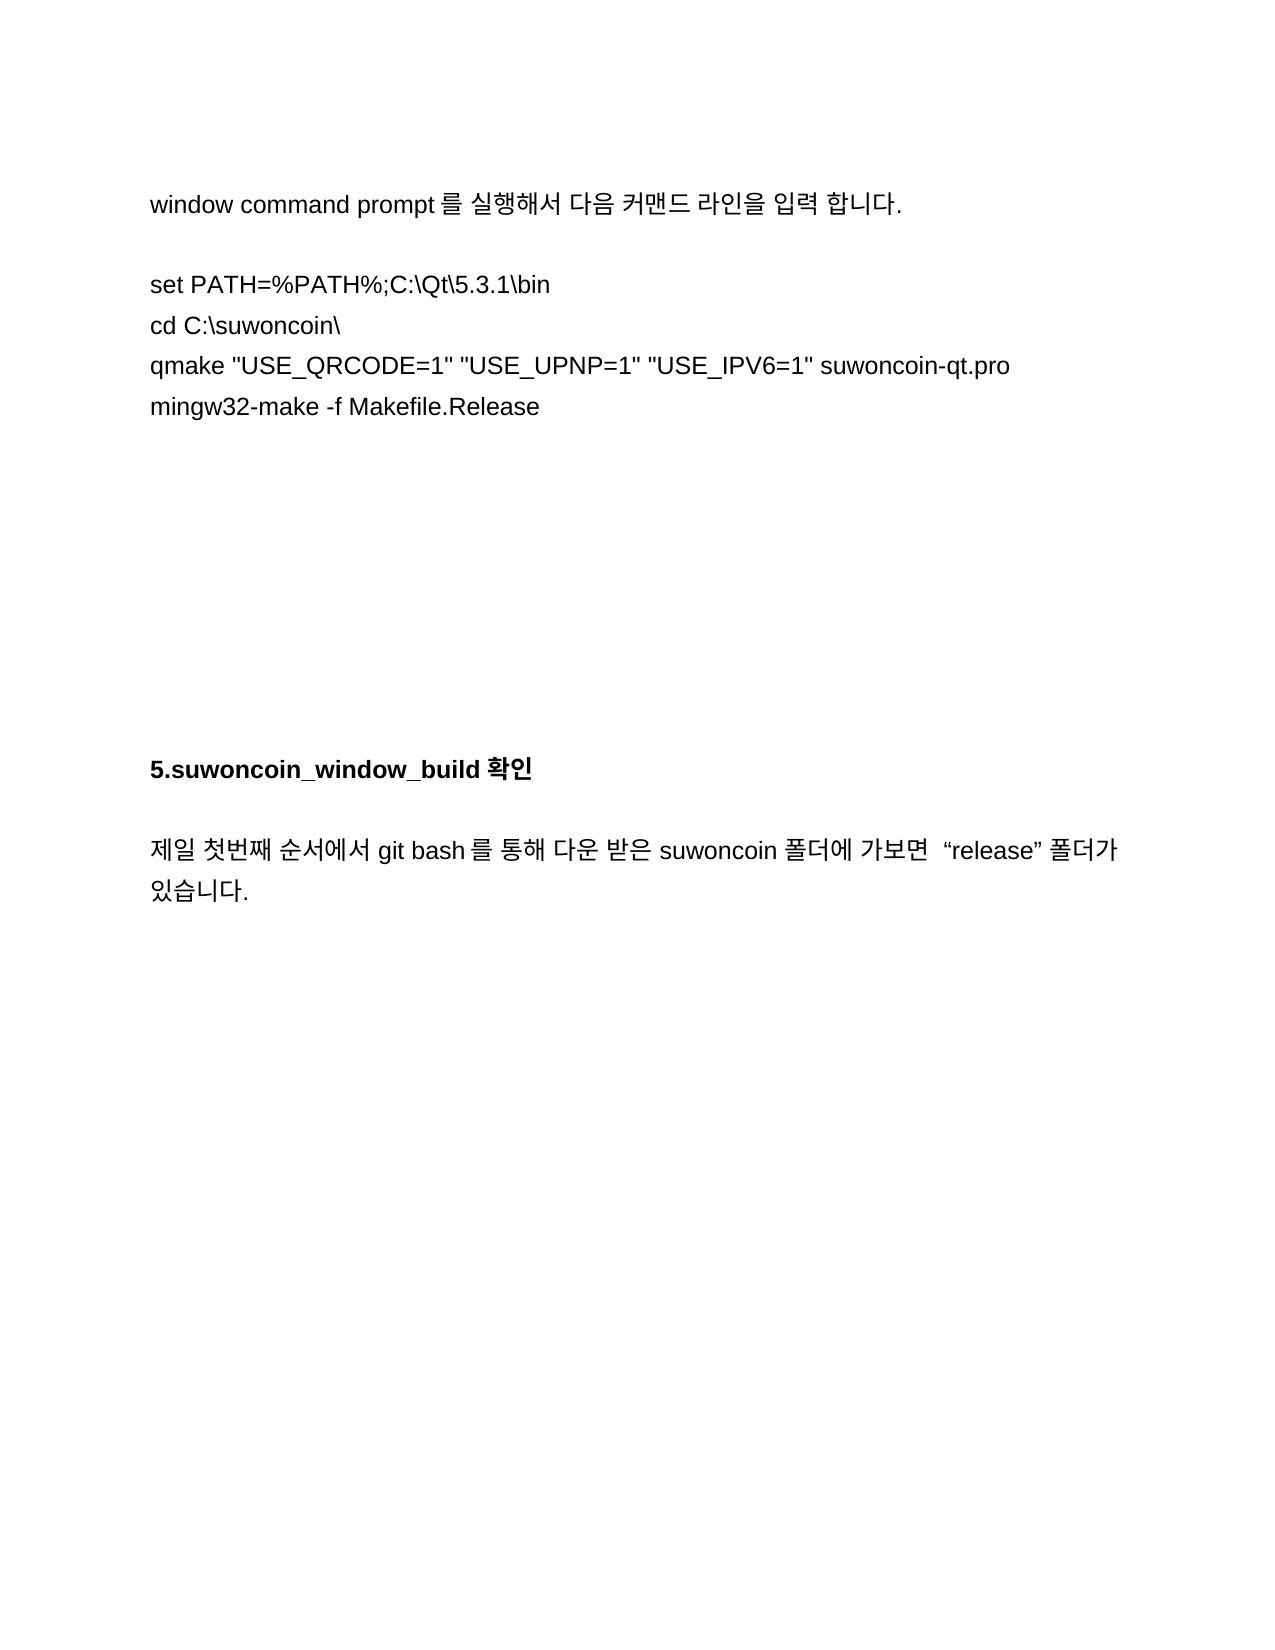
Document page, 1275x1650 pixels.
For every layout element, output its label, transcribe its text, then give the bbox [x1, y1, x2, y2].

text mingw32-make -f Makefile.Release [150, 392, 1125, 420]
text set PATH=%PATH%;C:\Qt\5.3.1\bin [150, 271, 1125, 299]
text cd C:\suwoncoin\ [150, 312, 1125, 339]
text 제일 첫번째 순서에서 git bash를 통해 다운 받은 suwoncoin 폴더에 가보면 “release” 폴더가 있습니다. [150, 837, 1125, 905]
text window command prompt를 실행해서 다음 커맨드 라인을 입력 합니다. [150, 190, 1125, 218]
text 5.suwoncoin_window_build 확인 [150, 756, 1125, 784]
text qmake "USE_QRCODE=1" "USE_UPNP=1" "USE_IPV6=1" suwoncoin-qt.pro [150, 352, 1125, 380]
